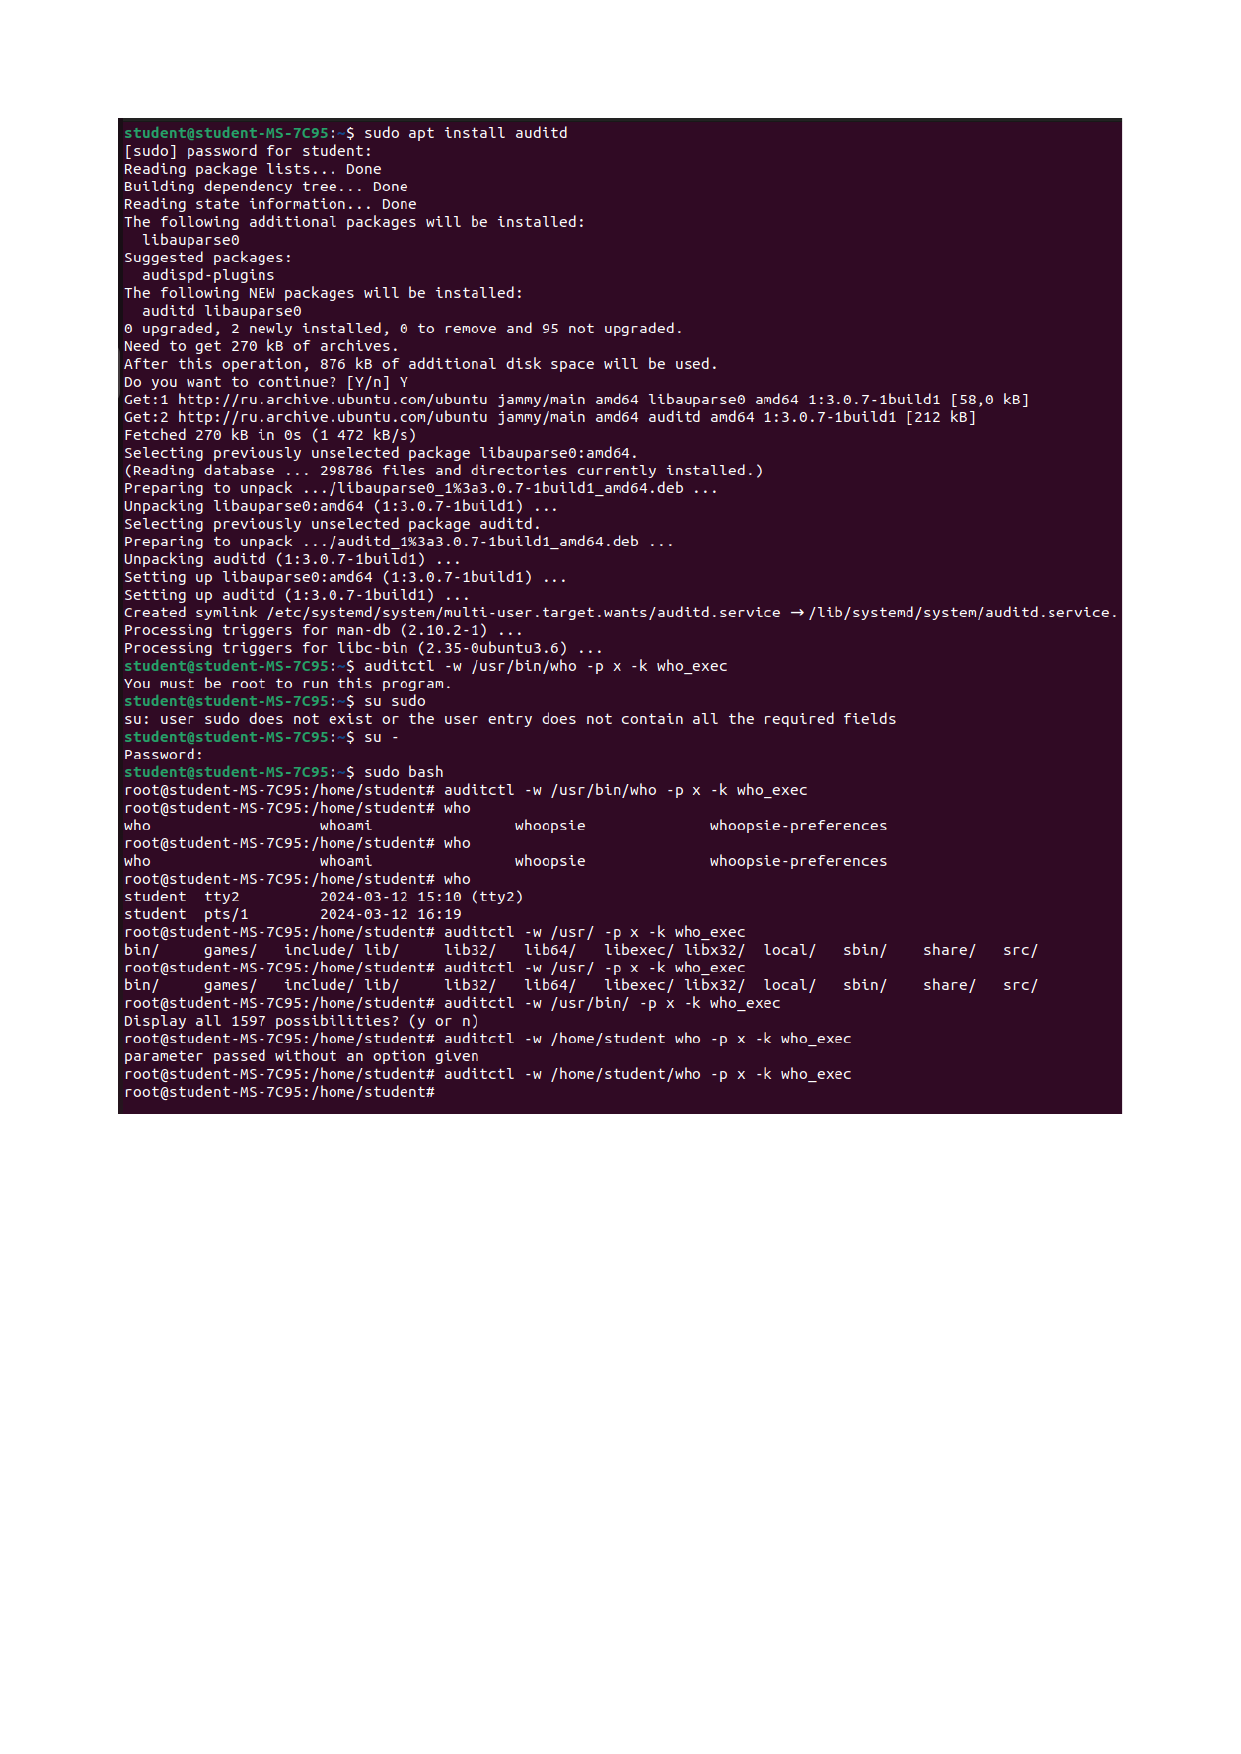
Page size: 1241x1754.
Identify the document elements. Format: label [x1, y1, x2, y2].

picture [118, 118, 1123, 1114]
